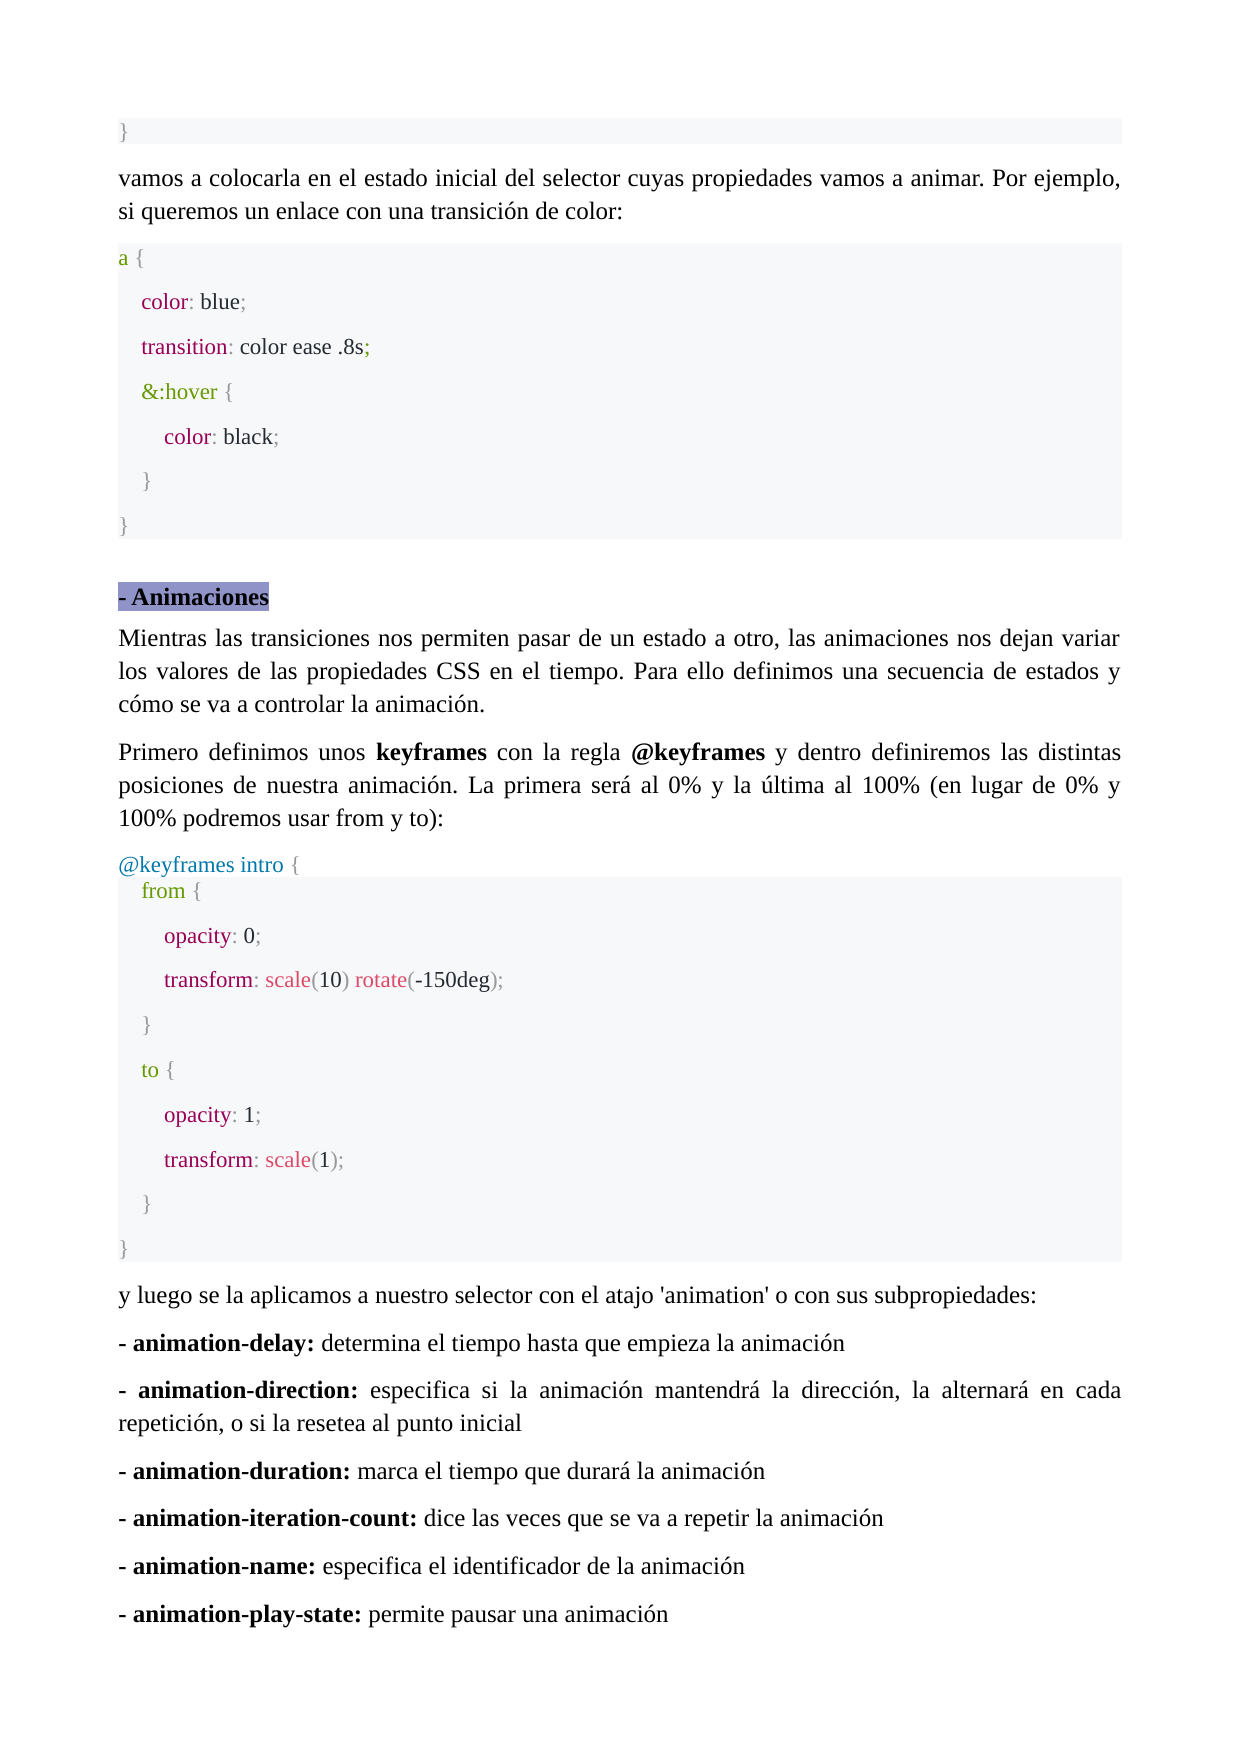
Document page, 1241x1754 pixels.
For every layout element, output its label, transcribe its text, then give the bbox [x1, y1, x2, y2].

text opacity: 1; [118, 1101, 1122, 1127]
text to { [118, 1056, 1122, 1082]
text color: blue; [118, 288, 1122, 315]
picture [122, 857, 136, 861]
text } [118, 1235, 1122, 1262]
text transform: scale(1); [118, 1146, 1122, 1172]
text y luego se la aplicamos a nuestro selector con el atajo 'animation' o con sus subpropiedades: [118, 1280, 1122, 1309]
text - animation-iteration-count: dice las veces que se va a repetir la animación [118, 1503, 1122, 1532]
text color: black; [118, 423, 1122, 449]
text Mientras las transiciones nos permiten pasar de un estado a otro, las animaciones nos dejan variar los valores de las propiedades CSS en el tiempo. Para ello definimos una secuencia de estados y cómo se va a controlar la animación. [118, 623, 1122, 718]
text - animation-name: especifica el identificador de la animación [118, 1551, 1122, 1580]
text - animation-direction: especifica si la animación mantendrá la dirección, la alternará en cada repetición, o si la resetea al punto inicial [118, 1375, 1122, 1437]
text } [118, 118, 1122, 144]
text - animation-play-state: permite pausar una animación [118, 1599, 1122, 1627]
text } [118, 512, 1122, 539]
text &:hover { [118, 378, 1122, 404]
text transition: color ease .8s; [118, 333, 1122, 359]
text } [118, 1191, 1122, 1217]
text opacity: 0; [118, 922, 1122, 948]
text Primero definimos unos keyframes con la regla @keyframes y dentro definiremos las distintas posiciones de nuestra animación. La primera será al 0% y la última al 100% (en lugar de 0% y 100% podremos usar from y to): [118, 737, 1122, 832]
text vamos a colocarla en el estado inicial del selector cuyas propiedades vamos a animar. Por ejemplo, si queremos un enlace con una transición de color: [118, 163, 1122, 225]
text @keyframes intro { [118, 851, 1122, 877]
text - animation-delay: determina el tiempo hasta que empieza la animación [118, 1328, 1122, 1356]
subtitle - Animaciones [118, 582, 1122, 611]
text - animation-duration: marca el tiempo que durará la animación [118, 1456, 1122, 1485]
text a { [118, 243, 1122, 270]
text } [118, 1011, 1122, 1038]
text } [118, 467, 1122, 494]
text transform: scale(10) rotate(-150deg); [118, 967, 1122, 993]
text from { [118, 877, 1122, 903]
